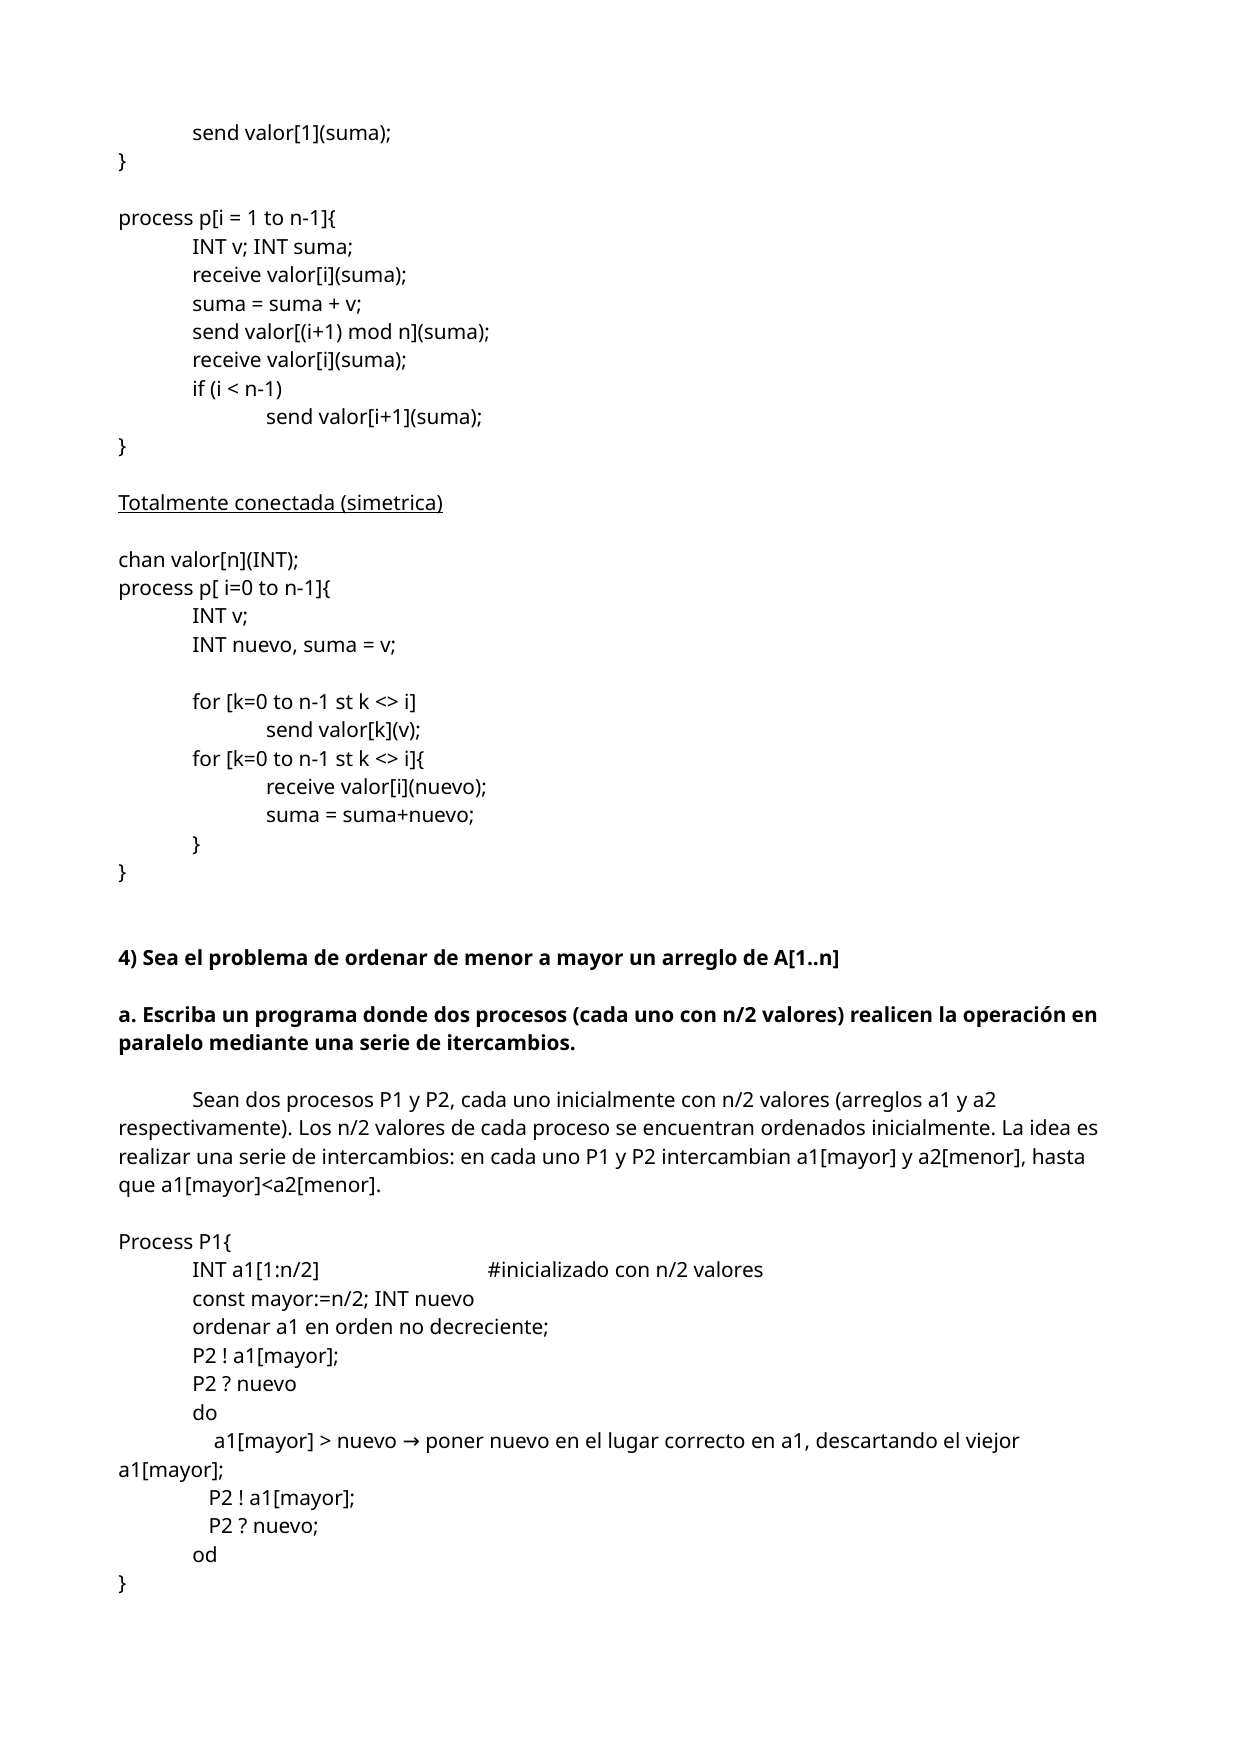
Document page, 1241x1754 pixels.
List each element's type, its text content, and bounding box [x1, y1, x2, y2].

text receive valor[i](suma); [118, 260, 1122, 289]
text receive valor[i](nuevo); [118, 772, 1122, 801]
text INT a1[1:n/2] #inicializado con n/2 valores [118, 1256, 1122, 1284]
text send valor[k](v); [118, 715, 1122, 744]
text Process P1{ [118, 1227, 1122, 1256]
text INT v; INT suma; [118, 232, 1122, 260]
text receive valor[i](suma); [118, 346, 1122, 374]
text } [118, 1568, 1122, 1597]
text if (i < n-1) [118, 374, 1122, 402]
text Totalmente conectada (simetrica) [118, 488, 1122, 516]
text send valor[1](suma); [118, 118, 1122, 147]
text process p[ i=0 to n-1]{ [118, 573, 1122, 602]
text for [k=0 to n-1 st k <> i] [118, 687, 1122, 715]
text send valor[(i+1) mod n](suma); [118, 317, 1122, 346]
text INT v; [118, 602, 1122, 630]
text const mayor:=n/2; INT nuevo [118, 1284, 1122, 1312]
text process p[i = 1 to n-1]{ [118, 203, 1122, 232]
text P2 ? nuevo [118, 1369, 1122, 1398]
text a. Escriba un programa donde dos procesos (cada uno con n/2 valores) realicen la operación en paralelo mediante una serie de itercambios. [118, 1000, 1122, 1057]
text P2 ? nuevo; [118, 1512, 1122, 1540]
text chan valor[n](INT); [118, 545, 1122, 573]
text send valor[i+1](suma); [118, 402, 1122, 431]
text 4) Sea el problema de ordenar de menor a mayor un arreglo de A[1..n] [118, 943, 1122, 971]
text suma = suma+nuevo; [118, 801, 1122, 829]
text a1[mayor] > nuevo → poner nuevo en el lugar correcto en a1, descartando el viejor a1[mayor]; [118, 1426, 1122, 1483]
text } [118, 147, 1122, 175]
text ordenar a1 en orden no decreciente; [118, 1312, 1122, 1341]
text P2 ! a1[mayor]; [118, 1483, 1122, 1512]
text suma = suma + v; [118, 289, 1122, 317]
text P2 ! a1[mayor]; [118, 1341, 1122, 1369]
text do [118, 1398, 1122, 1426]
text } [118, 431, 1122, 459]
text for [k=0 to n-1 st k <> i]{ [118, 744, 1122, 772]
text } [118, 829, 1122, 857]
text INT nuevo, suma = v; [118, 630, 1122, 658]
text Sean dos procesos P1 y P2, cada uno inicialmente con n/2 valores (arreglos a1 y a2 respectivamente). Los n/2 valores de cada proceso se encuentran ordenados inicialmente. La idea es realizar una serie de intercambios: en cada uno P1 y P2 intercambian a1[mayor] y a2[menor], hasta que a1[mayor]<a2[menor]. [118, 1085, 1122, 1199]
text } [118, 857, 1122, 886]
text od [118, 1540, 1122, 1568]
